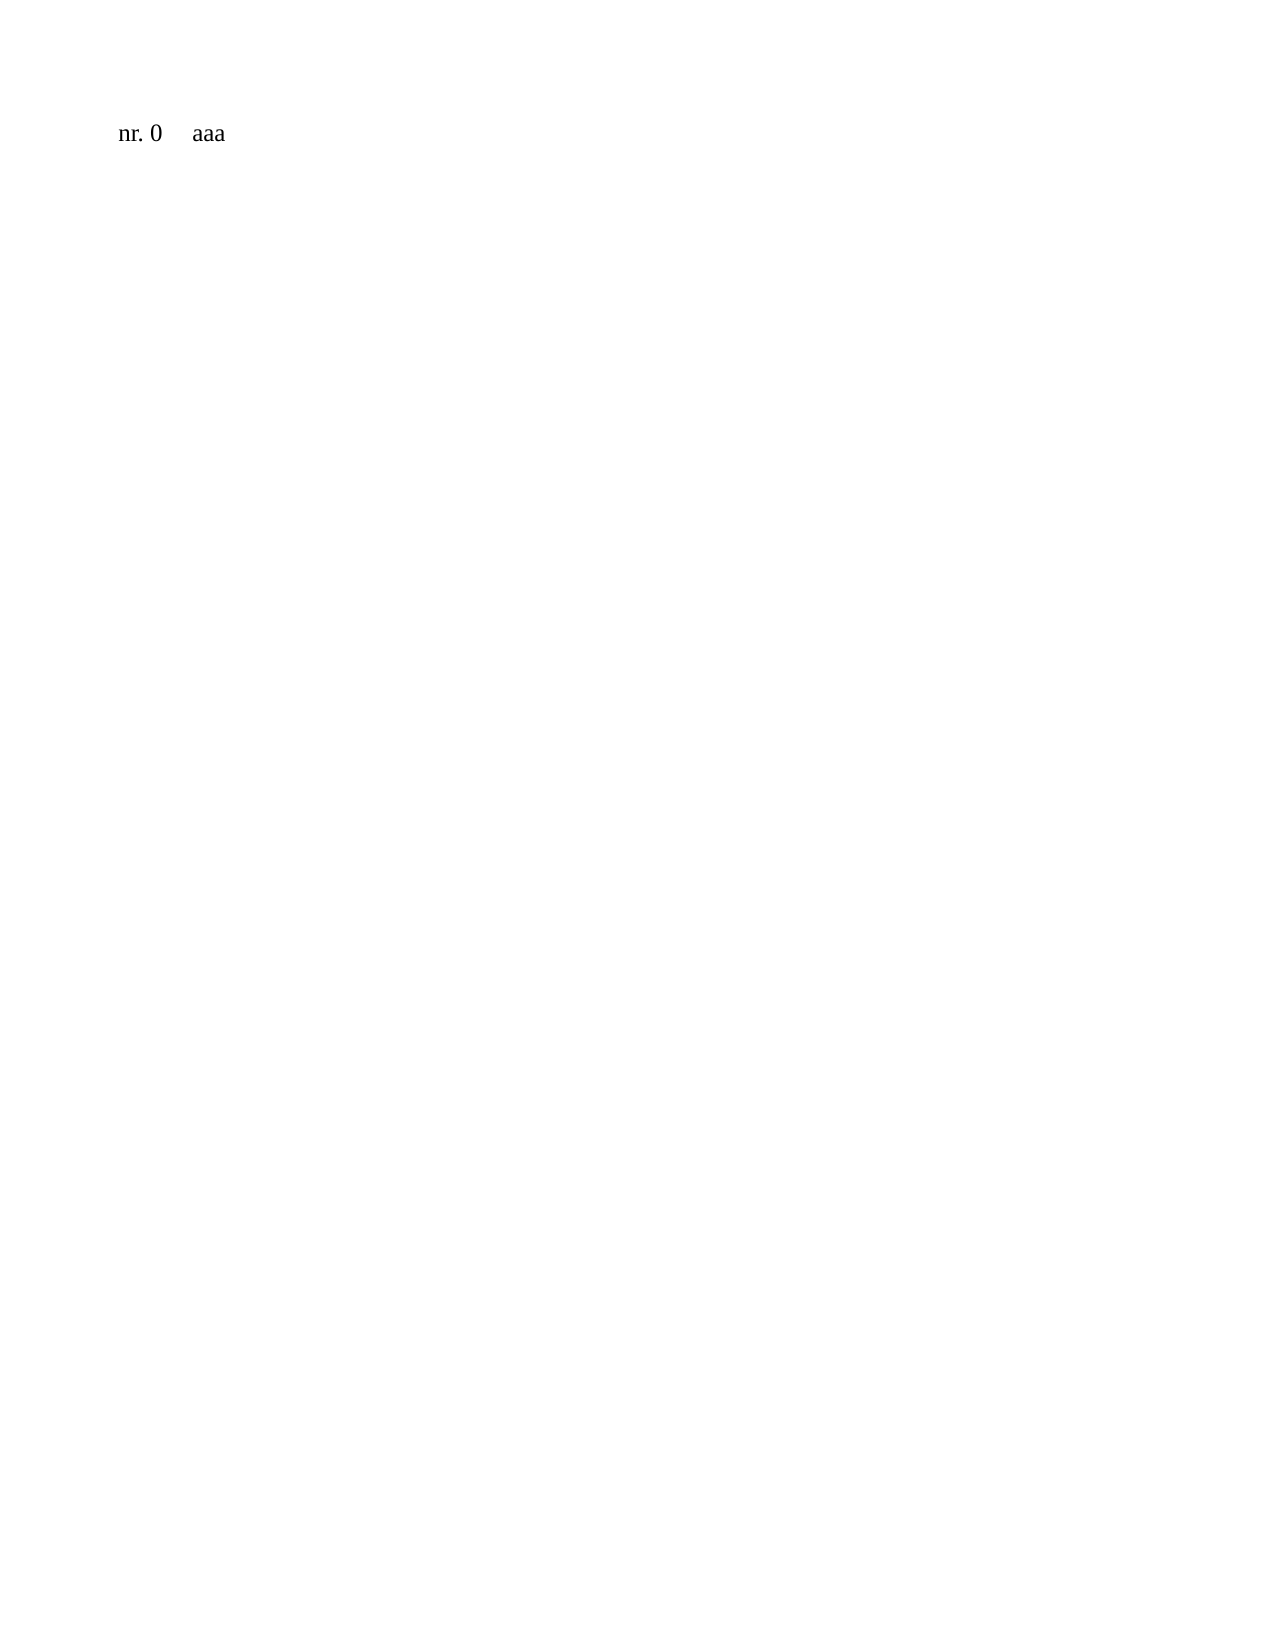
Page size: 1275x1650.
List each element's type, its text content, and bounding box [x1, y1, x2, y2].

text nr. 0 aaa [118, 118, 1157, 147]
